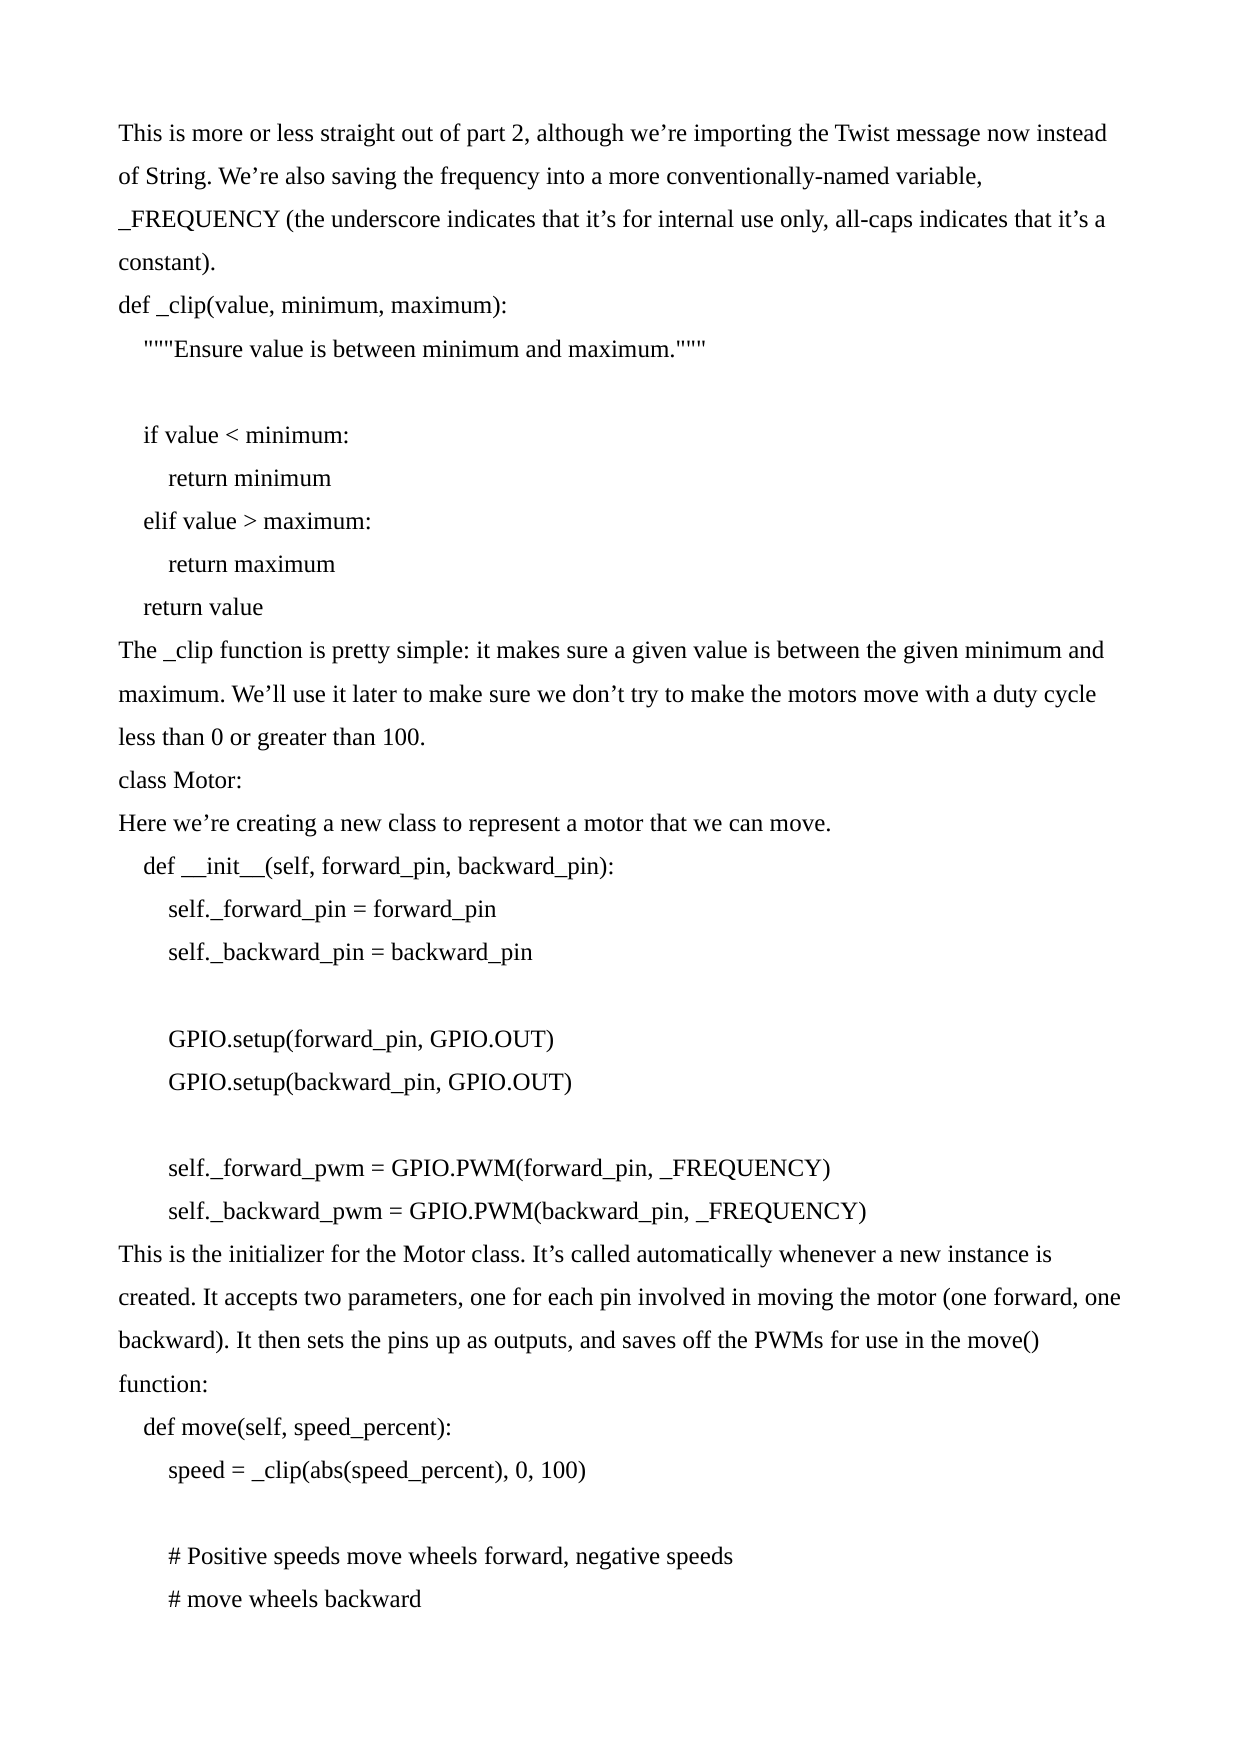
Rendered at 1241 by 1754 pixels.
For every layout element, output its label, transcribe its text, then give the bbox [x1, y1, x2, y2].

text This is the initializer for the Motor class. It’s called automatically whenever a new instance is created. It accepts two parameters, one for each pin involved in moving the motor (one forward, one backward). It then sets the pins up as outputs, and saves off the PWMs for use in the move() function: [118, 1239, 1122, 1397]
text if value < minimum: [118, 420, 1122, 449]
text self._forward_pin = forward_pin [118, 894, 1122, 923]
text """Ensure value is between minimum and maximum.""" [118, 334, 1122, 362]
text def move(self, speed_percent): [118, 1412, 1122, 1441]
text return value [118, 592, 1122, 621]
text return minimum [118, 463, 1122, 492]
text Here we’re creating a new class to represent a motor that we can move. [118, 808, 1122, 837]
text The _clip function is pretty simple: it makes sure a given value is between the given minimum and maximum. We’ll use it later to make sure we don’t try to make the motors move with a duty cycle less than 0 or greater than 100. [118, 636, 1122, 751]
text self._backward_pwm = GPIO.PWM(backward_pin, _FREQUENCY) [118, 1196, 1122, 1225]
text This is more or less straight out of part 2, although we’re importing the Twist message now instead of String. We’re also saving the frequency into a more conventionally-named variable, _FREQUENCY (the underscore indicates that it’s for internal use only, all-caps indicates that it’s a constant). [118, 118, 1122, 276]
text class Motor: [118, 765, 1122, 794]
text return maximum [118, 549, 1122, 578]
text self._forward_pwm = GPIO.PWM(forward_pin, _FREQUENCY) [118, 1153, 1122, 1182]
text # Positive speeds move wheels forward, negative speeds [118, 1541, 1122, 1570]
text # move wheels backward [118, 1584, 1122, 1613]
text speed = _clip(abs(speed_percent), 0, 100) [118, 1455, 1122, 1484]
text def __init__(self, forward_pin, backward_pin): [118, 851, 1122, 880]
text elif value > maximum: [118, 506, 1122, 535]
text def _clip(value, minimum, maximum): [118, 291, 1122, 319]
text GPIO.setup(forward_pin, GPIO.OUT) [118, 1024, 1122, 1052]
text GPIO.setup(backward_pin, GPIO.OUT) [118, 1067, 1122, 1096]
text self._backward_pin = backward_pin [118, 937, 1122, 966]
